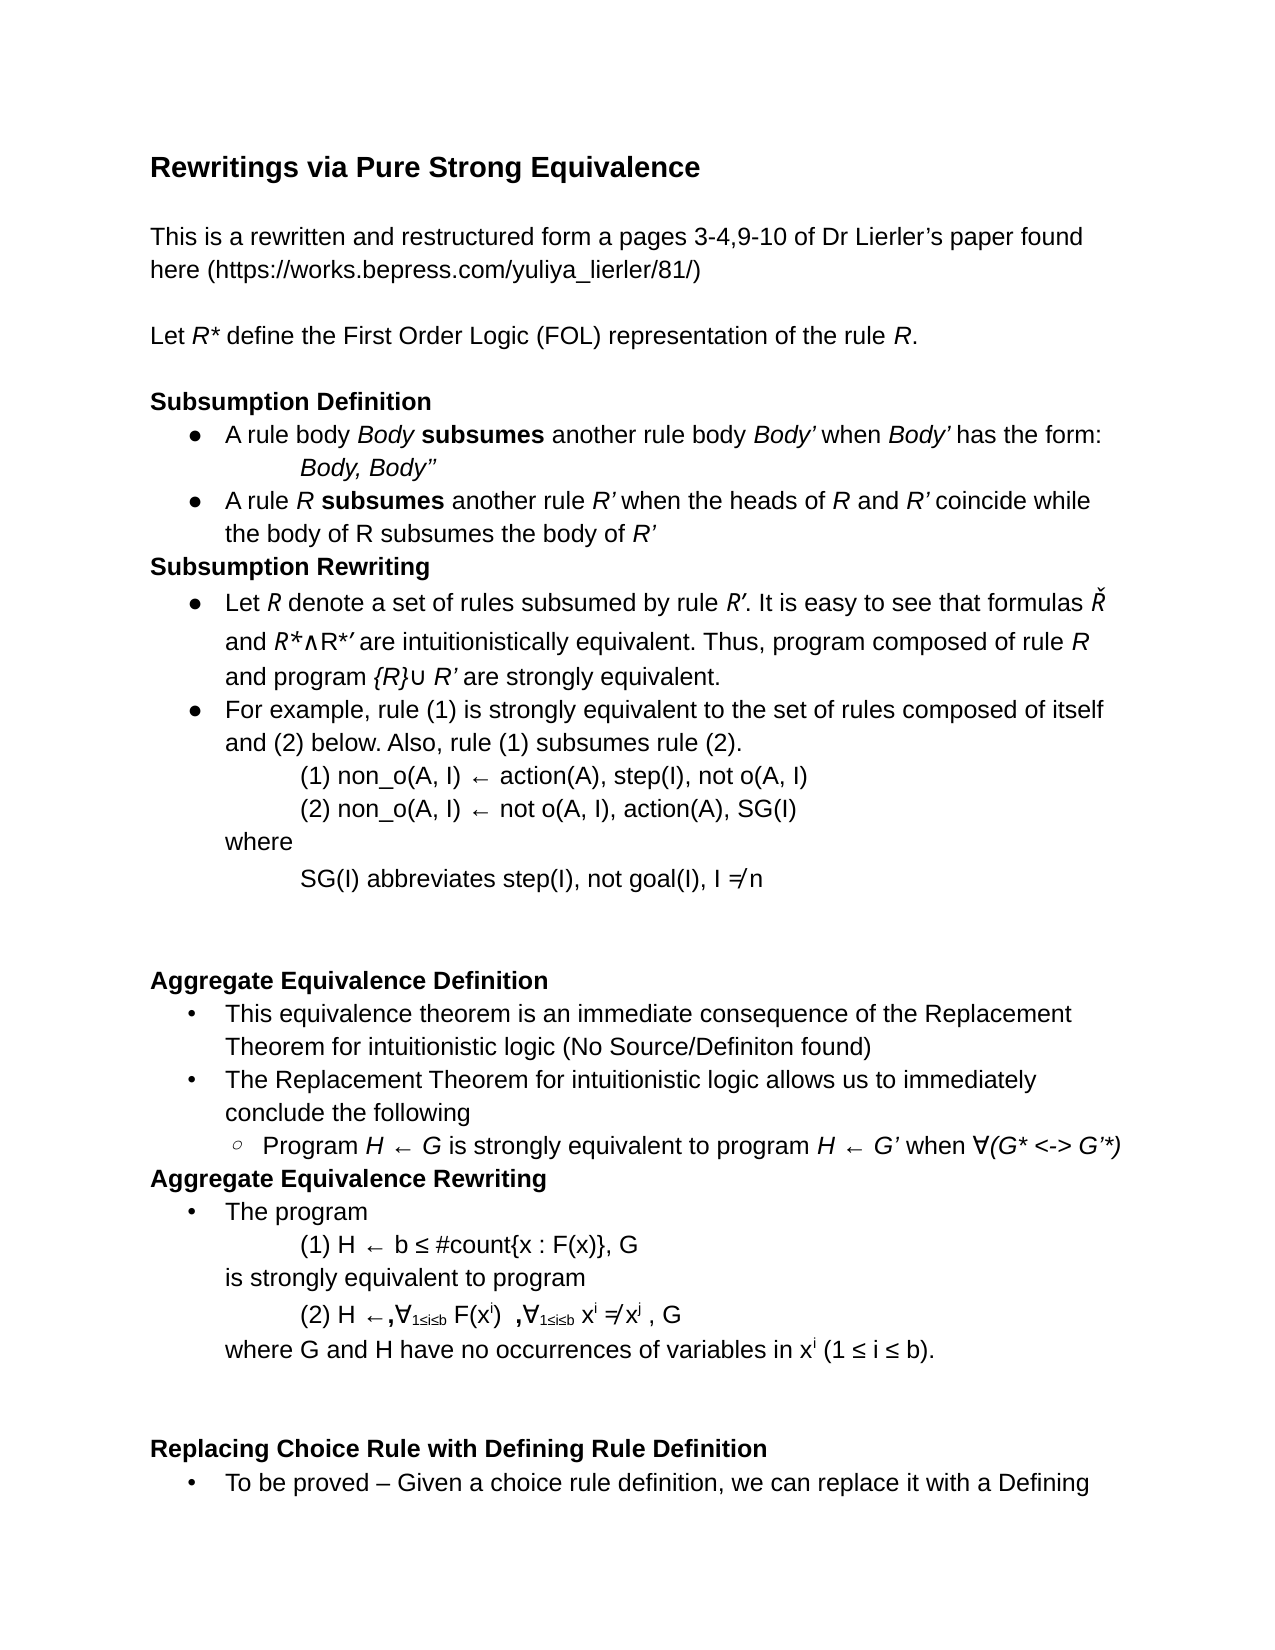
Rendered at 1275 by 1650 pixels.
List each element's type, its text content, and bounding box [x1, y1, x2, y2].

text where G and H have no occurrences of variables in xi (1 ≤ i ≤ b). [150, 1335, 1125, 1364]
list The Replacement Theorem for intuitionistic logic allows us to immediately conclude the following [187, 1065, 1125, 1127]
text SG(I) abbreviates step(I), not goal(I), I ≠ n [150, 860, 1125, 894]
text Aggregate Equivalence Definition [150, 966, 1125, 994]
text Replacing Choice Rule with Defining Rule Definition [150, 1434, 1125, 1463]
list To be proved – Given a choice rule definition, we can replace it with a Defining [187, 1467, 1125, 1496]
list For example, rule (1) is strongly equivalent to the set of rules composed of itself and (2) below. Also, rule (1) subsumes rule (2). [187, 695, 1125, 757]
list Let R denote a set of rules subsumed by rule R’. It is easy to see that formulas Ř and R*∧R*’ are intuitionistically equivalent. Thus, program composed of rule R and program {R}∪ R’ are strongly equivalent. [187, 585, 1125, 691]
text Body, Body’’ [300, 453, 1125, 481]
list (1) non_o(A, I) ← action(A), step(I), not o(A, I) [262, 761, 1125, 790]
list Program H ← G is strongly equivalent to program H ← G’ when ∀(G* <-> G’*) [225, 1131, 1125, 1160]
list A rule R subsumes another rule R’ when the heads of R and R’ coincide while the body of R subsumes the body of R’ [187, 486, 1125, 547]
list A rule body Body subsumes another rule body Body’ when Body’ has the form: [187, 420, 1125, 448]
text Aggregate Equivalence Rewriting [150, 1164, 1125, 1193]
text (1) H ← b ≤ #count{x : F(x)}, G [150, 1230, 1125, 1259]
list The program [187, 1197, 1125, 1226]
list (2) non_o(A, I) ← not o(A, I), action(A), SG(I) [262, 794, 1125, 823]
text This is a rewritten and restructured form a pages 3-4,9-10 of Dr Lierler’s paper found here (https://works.bepress.com/yuliya_lierler/81/) [150, 222, 1125, 283]
text (2) H ←,∀1≤i≤b F(xi) ,∀1≤i≤b xi ≠ xj , G [150, 1296, 1125, 1330]
text Let R* define the First Order Logic (FOL) representation of the rule R. [150, 321, 1125, 349]
list This equivalence theorem is an immediate consequence of the Replacement Theorem for intuitionistic logic (No Source/Definiton found) [187, 999, 1125, 1061]
text Subsumption Definition [150, 387, 1125, 415]
text is strongly equivalent to program [150, 1263, 1125, 1292]
text where [150, 827, 1125, 856]
text Rewritings via Pure Strong Equivalence [150, 150, 1125, 183]
text Subsumption Rewriting [150, 552, 1125, 581]
